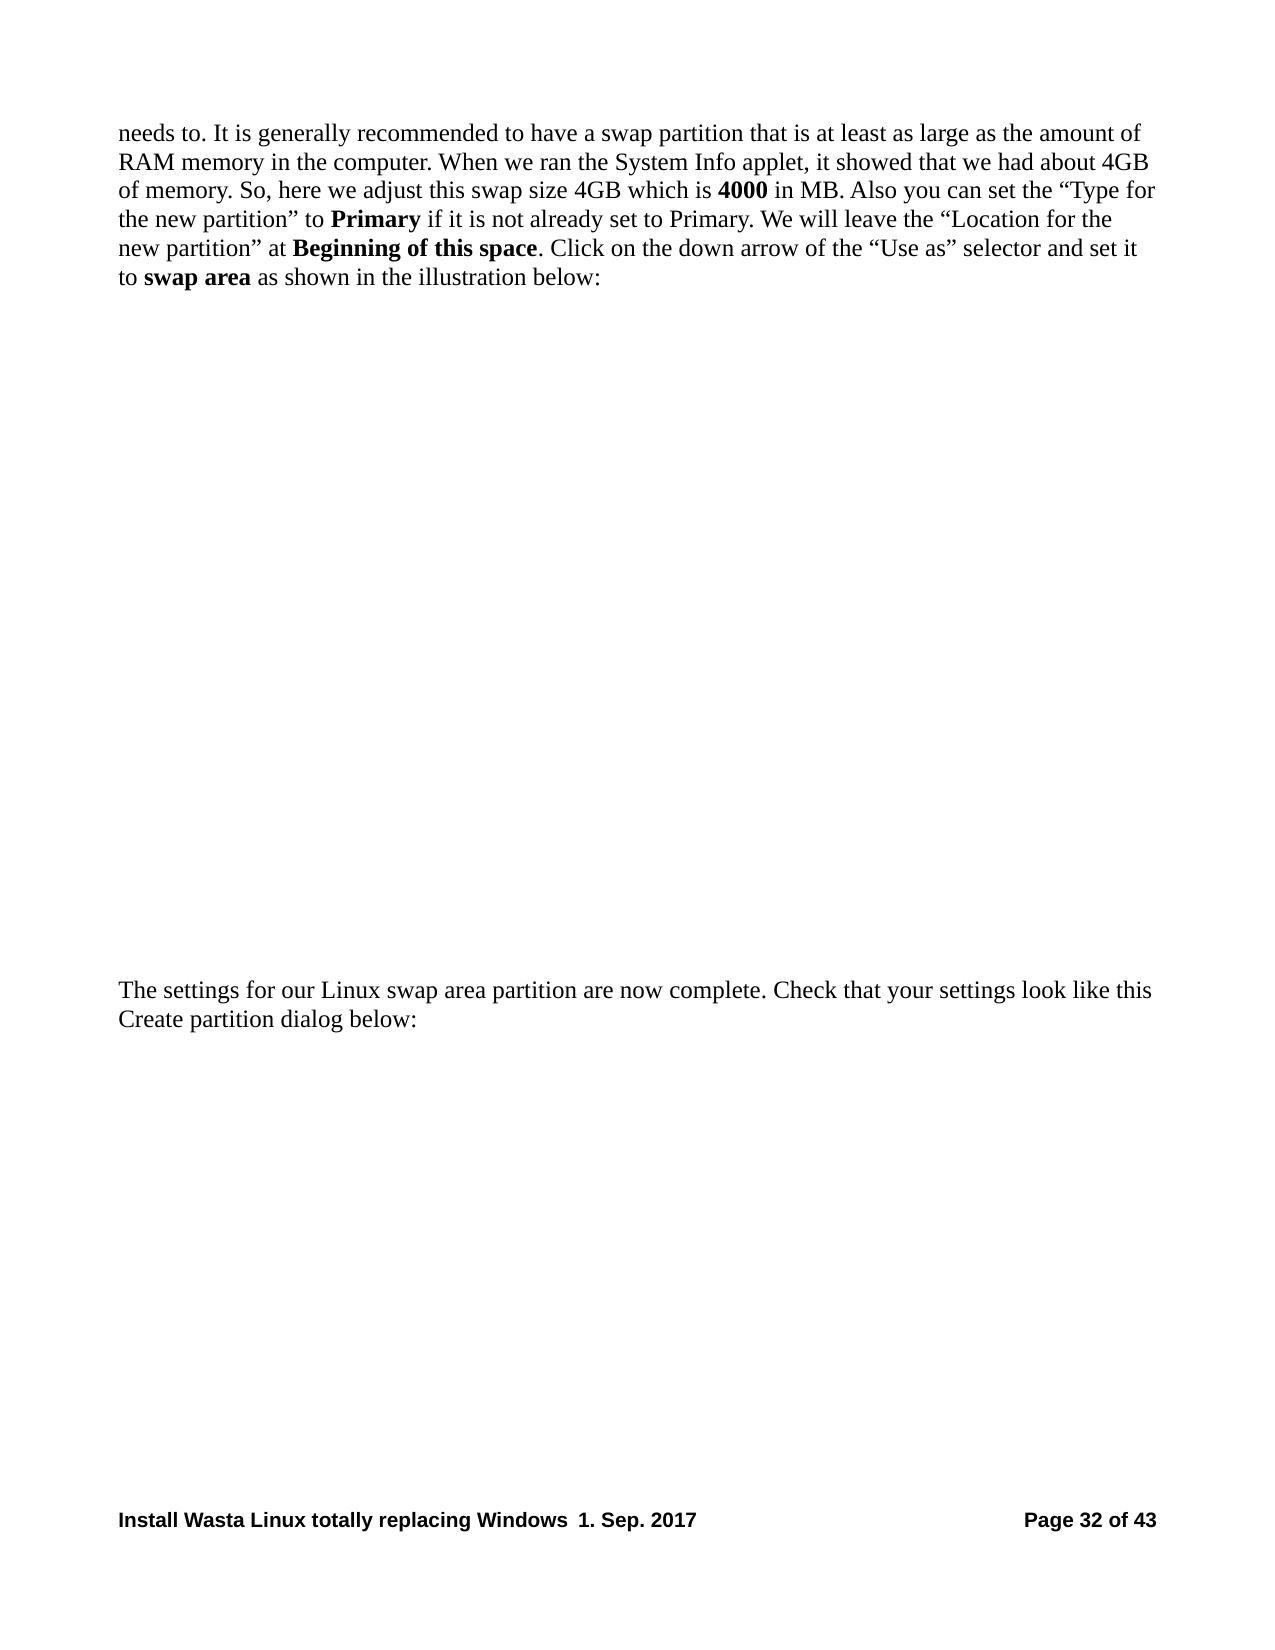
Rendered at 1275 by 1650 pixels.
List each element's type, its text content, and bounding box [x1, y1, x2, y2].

text The settings for our Linux swap area partition are now complete. Check that your settings look like this Create partition dialog below: [118, 976, 1157, 1033]
text needs to. It is generally recommended to have a swap partition that is at least as large as the amount of RAM memory in the computer. When we ran the System Info applet, it showed that we had about 4GB of memory. So, here we adjust this swap size 4GB which is 4000 in MB. Also you can set the “Type for the new partition” to Primary if it is not already set to Primary. We will leave the “Location for the new partition” at Beginning of this space. Click on the down arrow of the “Use as” selector and set it to swap area as shown in the illustration below: [118, 118, 1157, 291]
